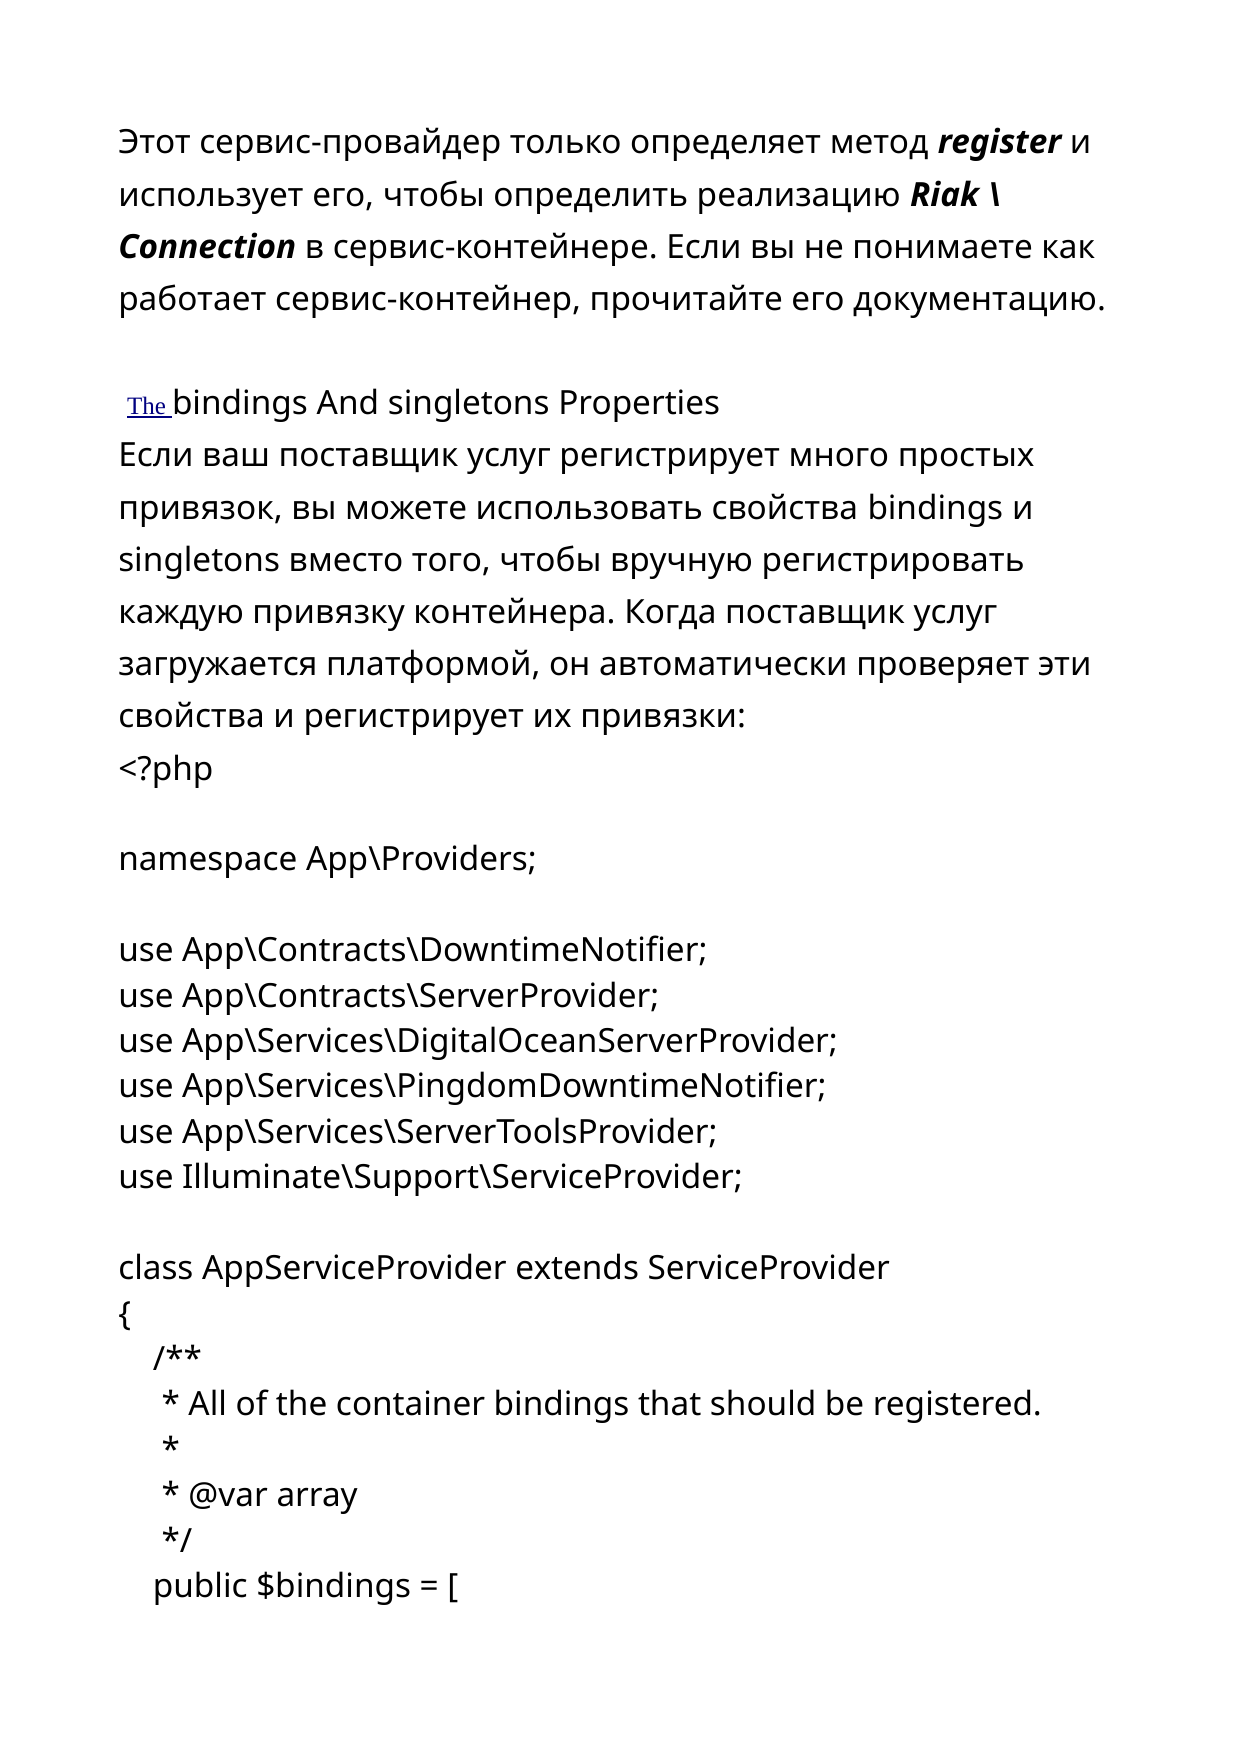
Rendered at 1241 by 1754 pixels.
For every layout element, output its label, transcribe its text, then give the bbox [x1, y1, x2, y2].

text The bindings And singletons Properties [118, 379, 1122, 424]
text Если ваш поставщик услуг регистрирует много простых привязок, вы можете использовать свойства bindings и singletons вместо того, чтобы вручную регистрировать каждую привязку контейнера. Когда поставщик услуг загружается платформой, он автоматически проверяет эти свойства и регистрирует их привязки: [118, 431, 1122, 738]
text * All of the container bindings that should be registered. [118, 1380, 1122, 1426]
text use App\Contracts\ServerProvider; [118, 971, 1122, 1017]
text use App\Services\DigitalOceanServerProvider; [118, 1017, 1122, 1062]
text Этот сервис-провайдер только определяет метод register и использует его, чтобы определить реализацию Riak \ Connection в сервис-контейнере. Если вы не понимаете как работает сервис-контейнер, прочитайте его документацию. [118, 118, 1122, 320]
text * [118, 1426, 1122, 1471]
text public $bindings = [ [118, 1562, 1122, 1607]
text use App\Services\PingdomDowntimeNotifier; [118, 1062, 1122, 1108]
text use App\Services\ServerToolsProvider; [118, 1108, 1122, 1153]
text use Illuminate\Support\ServiceProvider; [118, 1153, 1122, 1198]
text * @var array [118, 1471, 1122, 1516]
text /** [118, 1335, 1122, 1380]
text class AppServiceProvider extends ServiceProvider [118, 1244, 1122, 1289]
text */ [118, 1516, 1122, 1562]
text use App\Contracts\DowntimeNotifier; [118, 926, 1122, 971]
text namespace App\Providers; [118, 835, 1122, 881]
text { [118, 1289, 1122, 1335]
text <?php [118, 744, 1122, 790]
